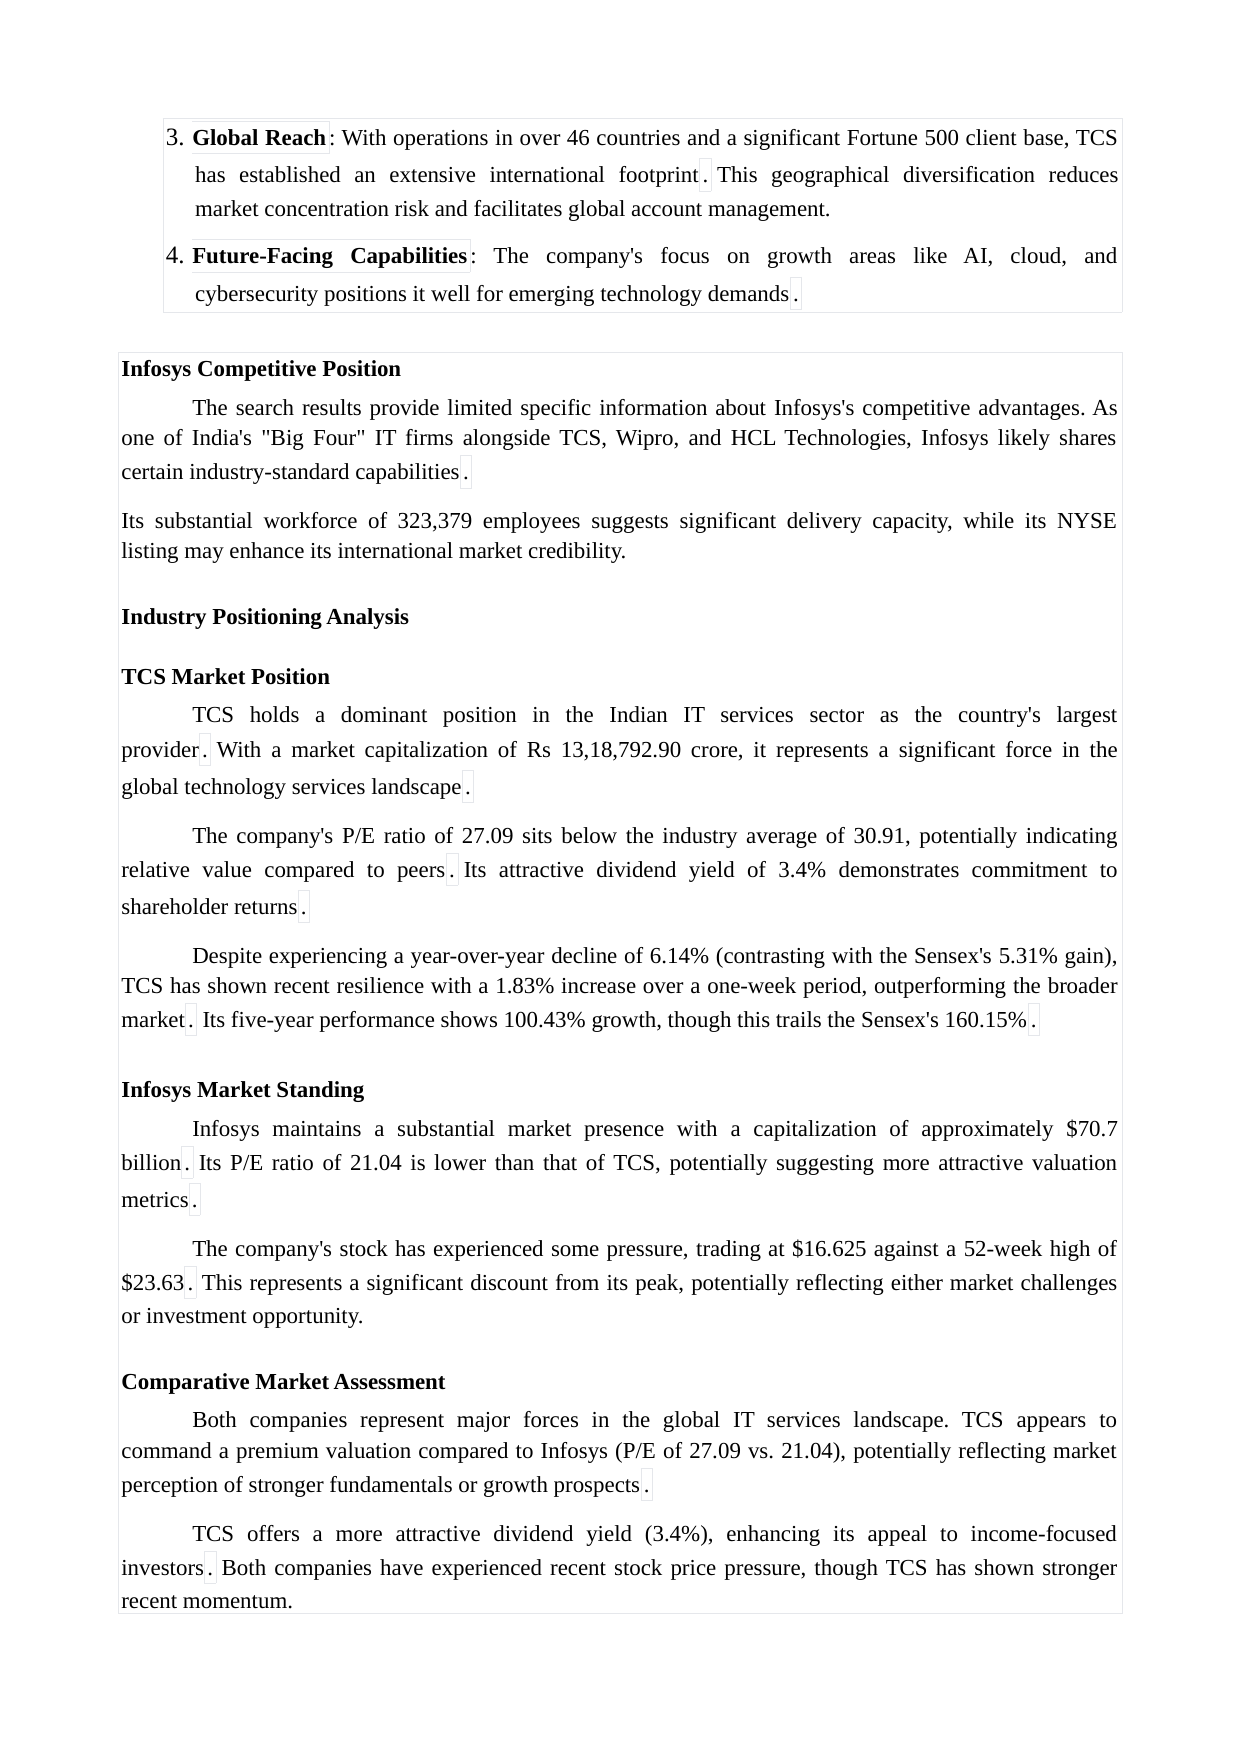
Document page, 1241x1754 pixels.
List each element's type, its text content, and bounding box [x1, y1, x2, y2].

text The search results provide limited specific information about Infosys's competitive advantages. As one of India's "Big Four" IT firms alongside TCS, Wipro, and HCL Technologies, Infosys likely shares certain industry-standard capabilities. [119, 391, 1122, 488]
text TCS offers a more attractive dividend yield (3.4%), enhancing its appeal to income-focused investors. Both companies have experienced recent stock price pressure, though TCS has shown stronger recent momentum. [119, 1517, 1122, 1613]
text The company's stock has experienced some pressure, trading at $16.625 against a 52-week high of $23.63. This represents a significant discount from its peak, potentially reflecting either market challenges or investment opportunity. [119, 1232, 1122, 1328]
subtitle Infosys Competitive Position [119, 353, 1122, 382]
list Global Reach: With operations in over 46 countries and a significant Fortune 500 client base, TCS has established an extensive international footprint. This geographical diversification reduces market concentration risk and facilitates global account management. [164, 119, 1122, 221]
text Despite experiencing a year-over-year decline of 6.14% (contrasting with the Sensex's 5.31% gain), TCS has shown recent resilience with a 1.83% increase over a one-week period, outperforming the broader market. Its five-year performance shows 100.43% growth, though this trails the Sensex's 160.15%. [119, 939, 1122, 1036]
subtitle Industry Positioning Analysis [119, 600, 1122, 629]
text Both companies represent major forces in the global IT services landscape. TCS appears to command a premium valuation compared to Infosys (P/E of 27.09 vs. 21.04), potentially reflecting market perception of stronger fundamentals or growth prospects. [119, 1403, 1122, 1500]
subtitle TCS Market Position [119, 660, 1122, 689]
text Infosys maintains a substantial market presence with a capitalization of approximately $70.7 billion. Its P/E ratio of 21.04 is lower than that of TCS, potentially suggesting more attractive valuation metrics. [119, 1112, 1122, 1215]
text TCS holds a dominant position in the Indian IT services sector as the country's largest provider. With a market capitalization of Rs 13,18,792.90 crore, it represents a significant force in the global technology services landscape. [119, 698, 1122, 802]
list Future-Facing Capabilities: The company's focus on growth areas like AI, cloud, and cybersecurity positions it well for emerging technology demands. [164, 236, 1122, 312]
text The company's P/E ratio of 27.09 sits below the industry average of 30.91, potentially indicating relative value compared to peers. Its attractive dividend yield of 3.4% demonstrates commitment to shareholder returns. [119, 819, 1122, 922]
text Its substantial workforce of 323,379 employees suggests significant delivery capacity, while its NYSE listing may enhance its international market credibility. [119, 504, 1122, 564]
subtitle Comparative Market Assessment [119, 1365, 1122, 1394]
subtitle Infosys Market Standing [119, 1073, 1122, 1102]
